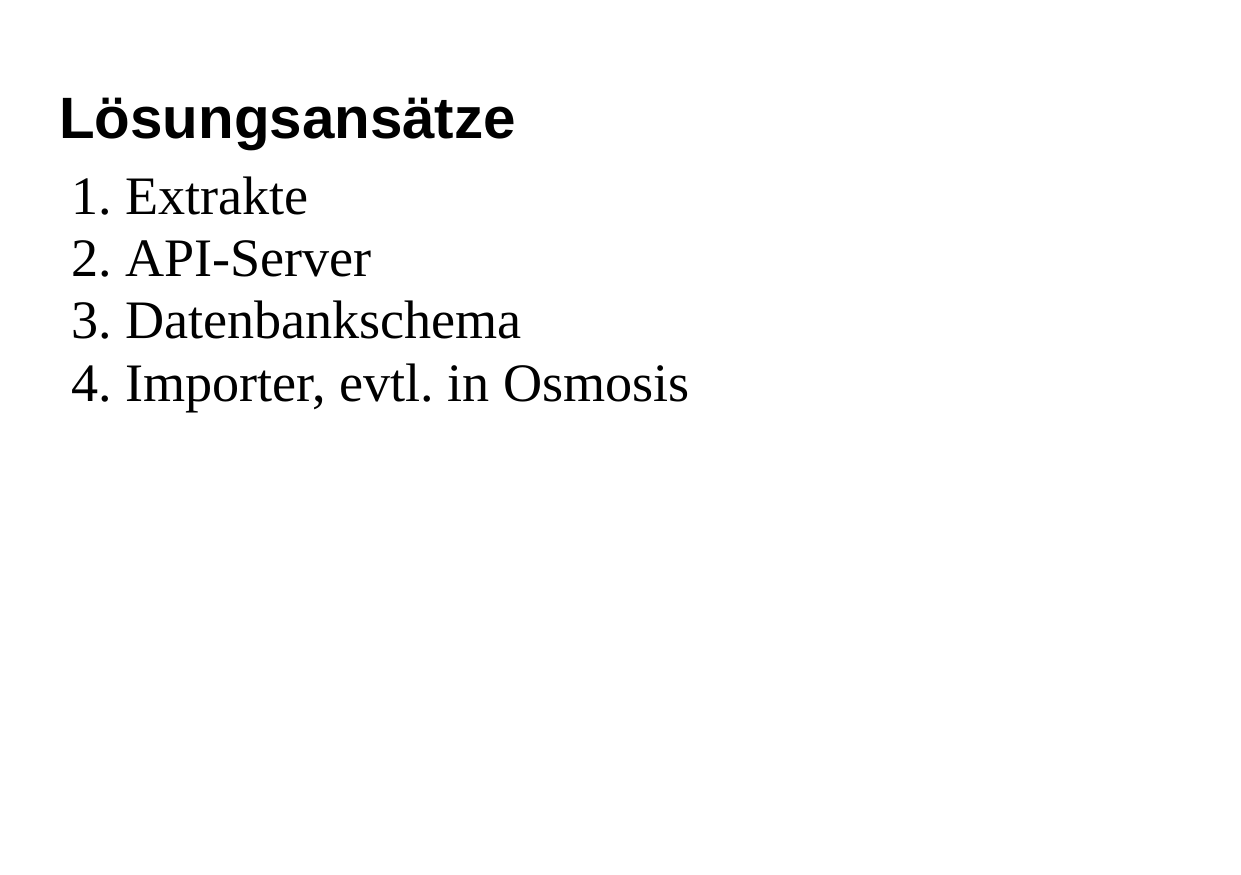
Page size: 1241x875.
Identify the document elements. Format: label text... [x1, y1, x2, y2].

list API-Server [71, 226, 1181, 288]
list Datenbankschema [71, 288, 1181, 351]
list Extrakte [71, 164, 1181, 226]
list Importer, evtl. in Osmosis [71, 351, 1181, 413]
subtitle Lösungsansätze [59, 84, 1181, 151]
